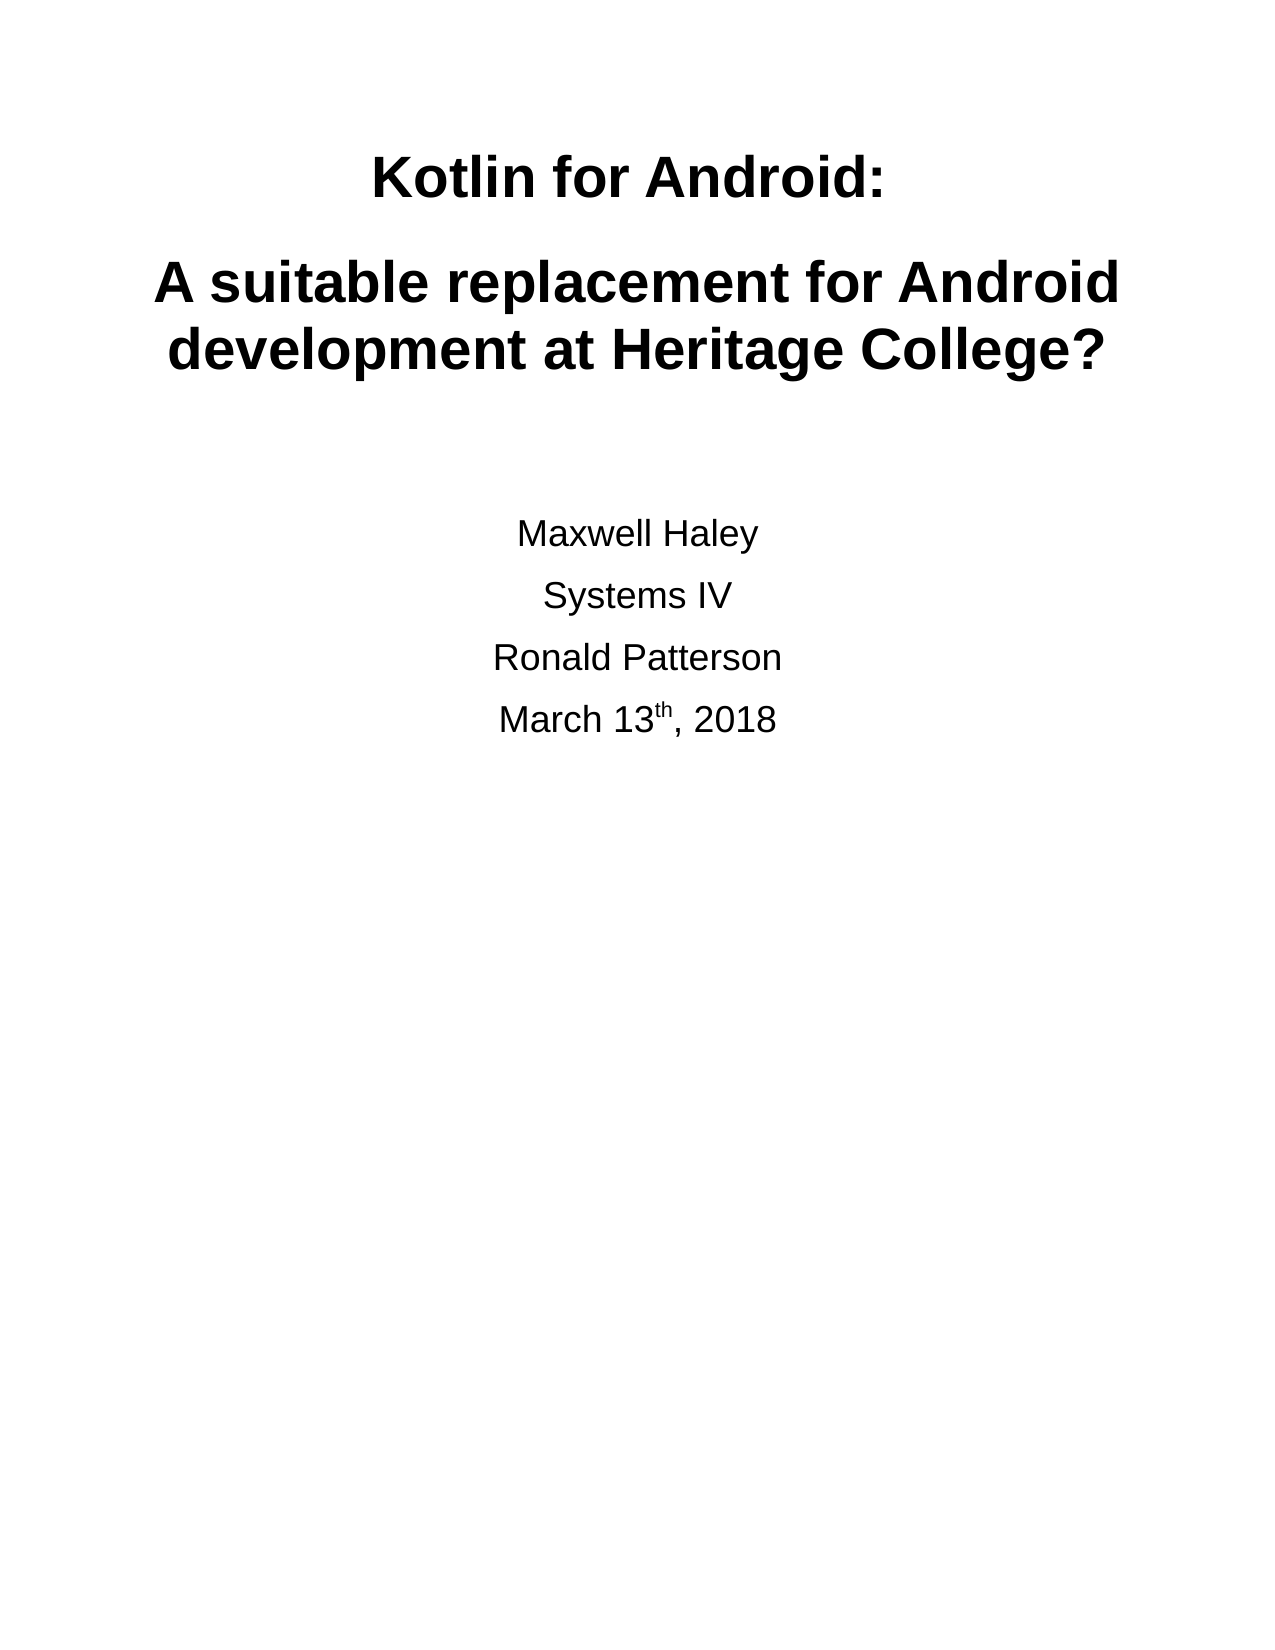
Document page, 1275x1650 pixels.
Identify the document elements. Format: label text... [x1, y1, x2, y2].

title Kotlin for Android: [118, 143, 1157, 210]
subtitle Ronald Patterson [118, 635, 1157, 678]
subtitle March 13th, 2018 [118, 697, 1157, 740]
title A suitable replacement for Android development at Heritage College? [118, 248, 1157, 382]
subtitle Maxwell Haley [118, 512, 1157, 555]
subtitle Systems IV [118, 573, 1157, 617]
